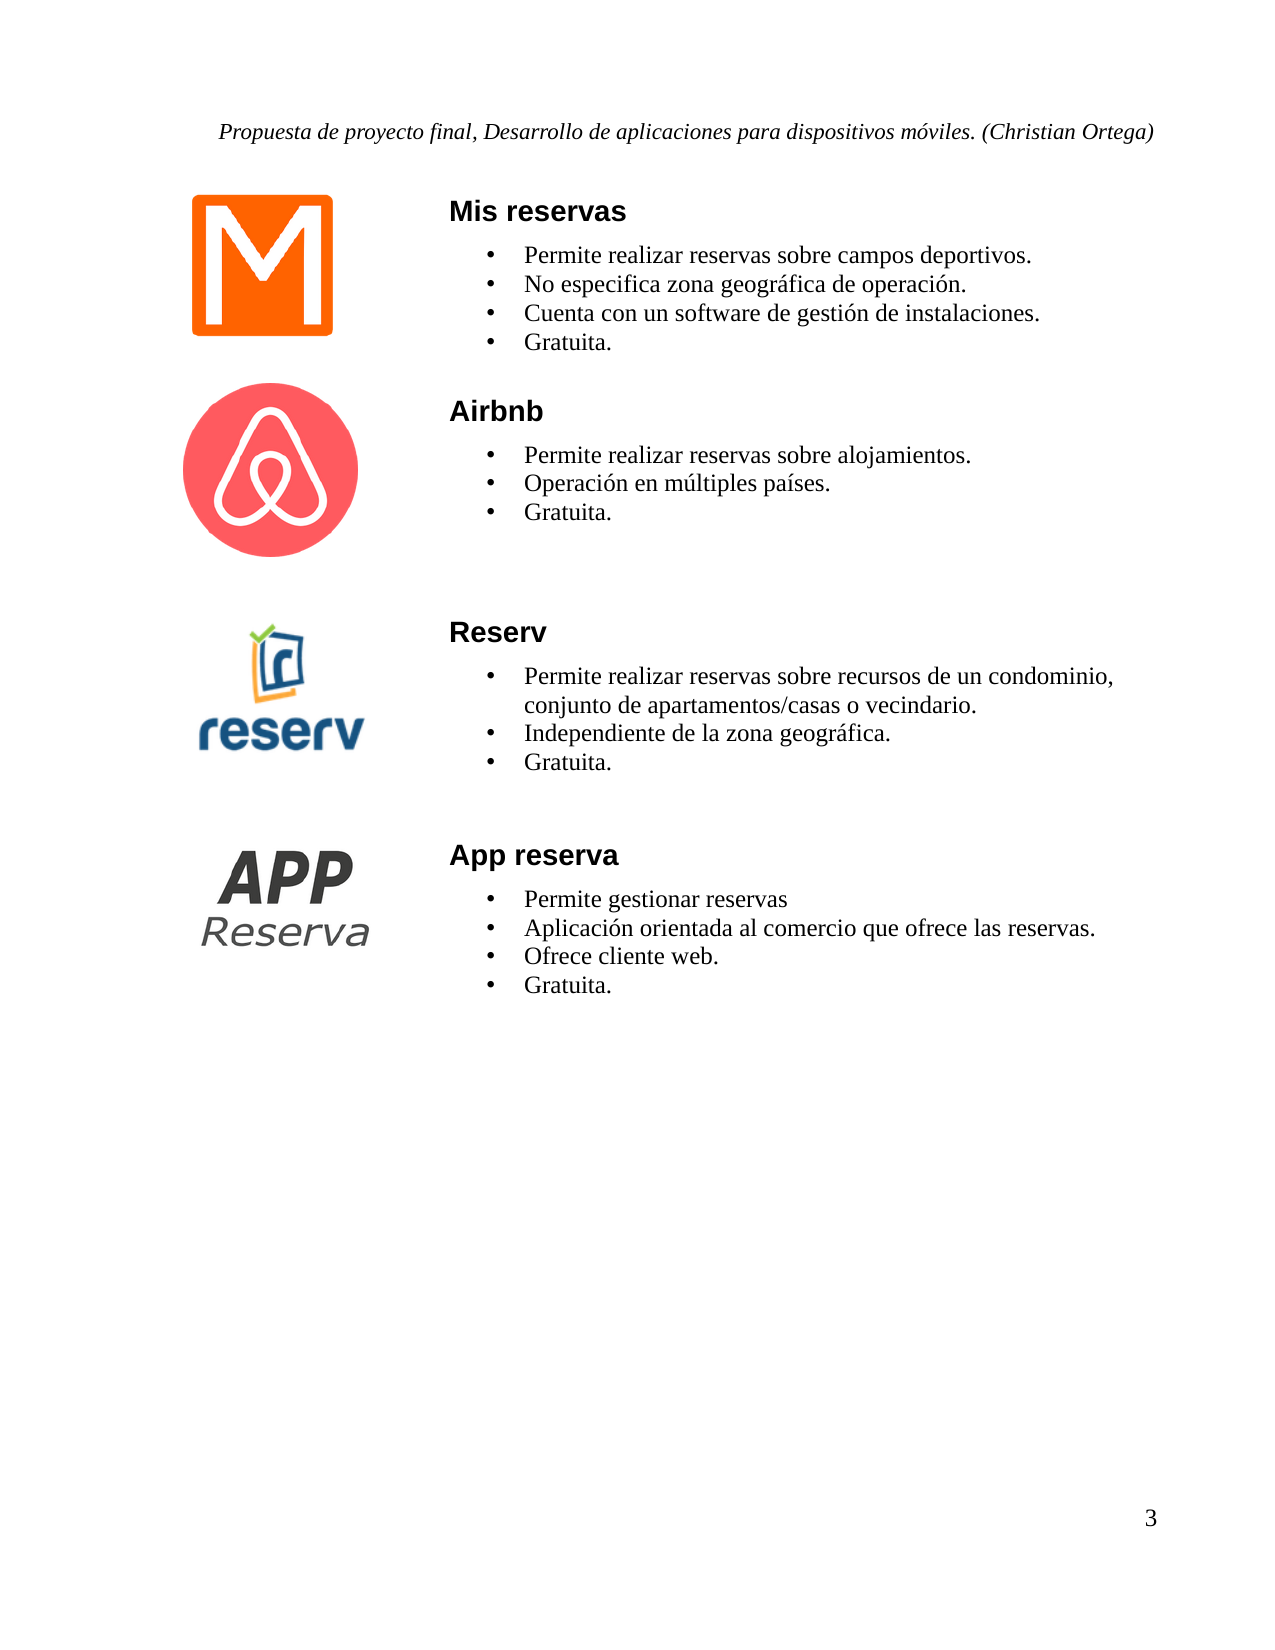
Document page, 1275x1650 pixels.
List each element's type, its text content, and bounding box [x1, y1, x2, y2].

picture [188, 190, 337, 339]
table_cell Airbnb Permite realizar reservas sobre alojamientos. Operación en múltiples países. Gratuita. [443, 373, 1157, 594]
table_cell [118, 595, 443, 817]
table_cell Mis reservas Permite realizar reservas sobre campos deportivos. No especifica zona geográfica de operación. Cuenta con un software de gestión de instalaciones. Gratuita. [443, 174, 1157, 373]
table_cell [118, 818, 443, 1017]
picture [183, 600, 379, 783]
table_cell [118, 174, 443, 373]
picture [196, 823, 375, 983]
table_cell [118, 373, 443, 594]
table_cell Reserv Permite realizar reservas sobre recursos de un condominio, conjunto de apartamentos/casas o vecindario. Independiente de la zona geográfica. Gratuita. [443, 595, 1157, 817]
table_cell App reserva Permite gestionar reservas Aplicación orientada al comercio que ofrece las reservas. Ofrece cliente web. Gratuita. [443, 818, 1157, 1017]
picture [178, 378, 362, 560]
